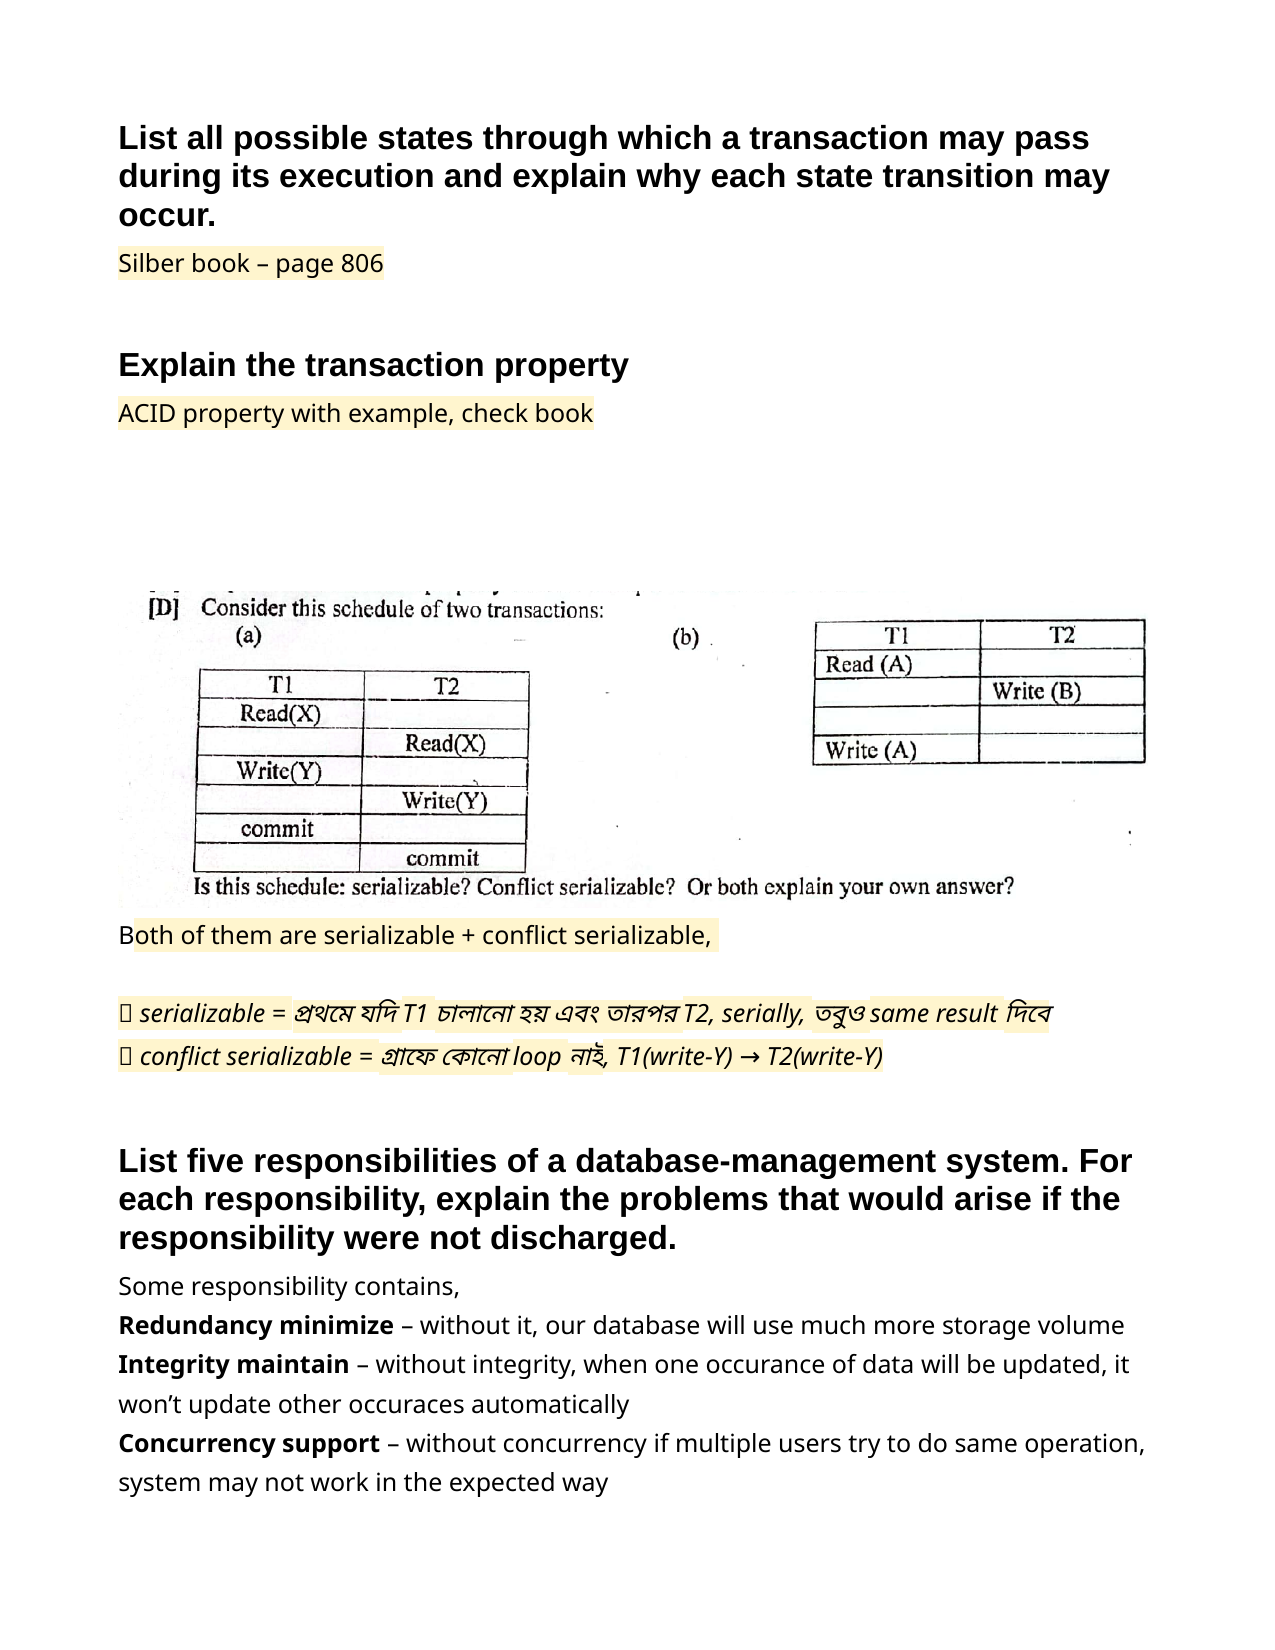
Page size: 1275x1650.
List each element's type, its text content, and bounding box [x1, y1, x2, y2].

text Both of them are serializable + conflict serializable, [118, 908, 1157, 952]
text Concurrency support – without concurrency if multiple users try to do same operation, system may not work in the expected way [118, 1425, 1157, 1499]
text ✅ serializable = প্রথমে যদি T1 চালানো হয় এবং তারপর T2, serially, তবুও same result দিবে [118, 996, 1157, 1033]
subtitle Explain the transaction property [118, 345, 1157, 383]
picture [118, 591, 1157, 908]
text Redundancy minimize – without it, our database will use much more storage volume [118, 1308, 1157, 1342]
text Integrity maintain – without integrity, when one occurance of data will be updated, it won’t update other occuraces automatically [118, 1347, 1157, 1420]
text ✅ conflict serializable = গ্রাফে কোনো loop নাই, T1(write-Y) → T2(write-Y) [118, 1038, 1157, 1075]
subtitle List all possible states through which a transaction may pass during its execution and explain why each state transition may occur. [118, 118, 1157, 233]
subtitle List five responsibilities of a database-management system. For each responsibility, explain the problems that would arise if the responsibility were not discharged. [118, 1141, 1157, 1256]
text Some responsibility contains, [118, 1269, 1157, 1303]
text Silber book – page 806 [118, 246, 1157, 280]
text ACID property with example, check book [118, 396, 1157, 430]
